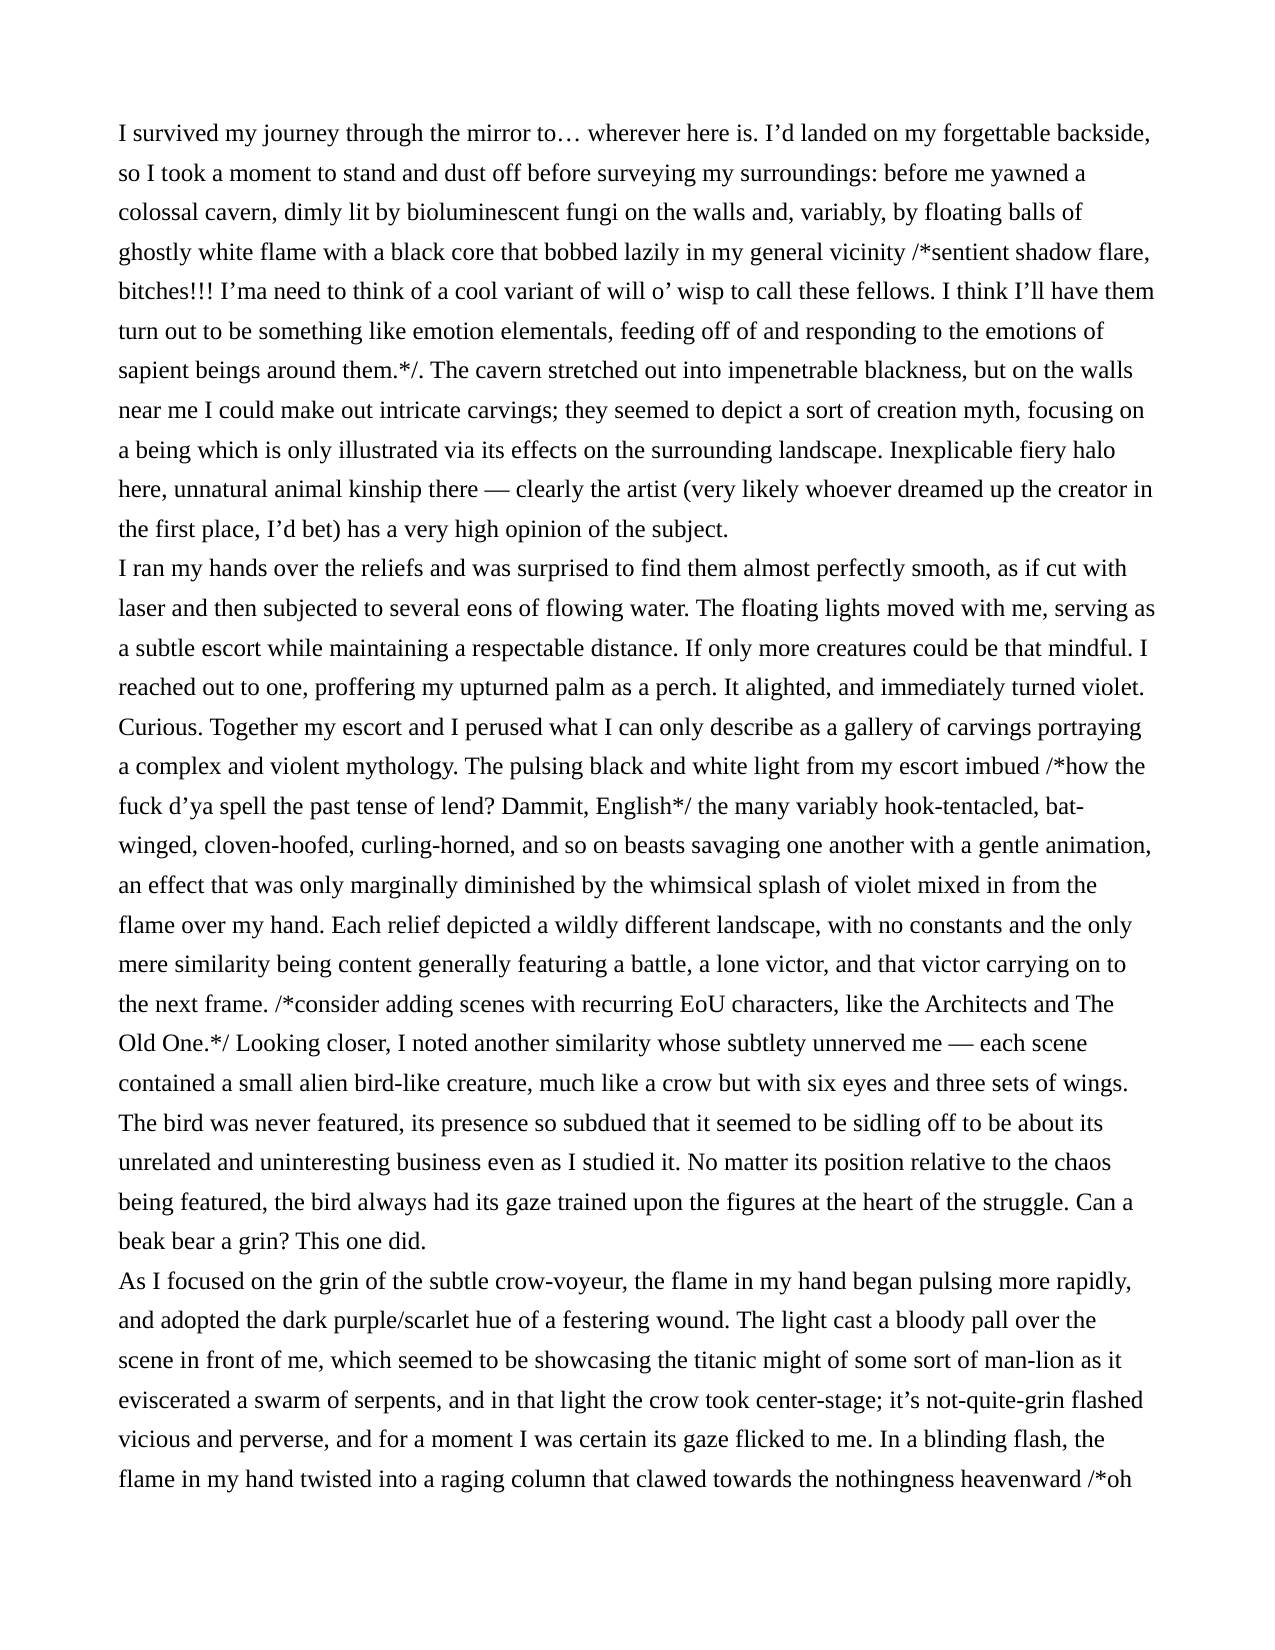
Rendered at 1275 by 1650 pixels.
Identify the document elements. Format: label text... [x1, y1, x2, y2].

text I ran my hands over the reliefs and was surprised to find them almost perfectly smooth, as if cut with laser and then subjected to several eons of flowing water. The floating lights moved with me, serving as a subtle escort while maintaining a respectable distance. If only more creatures could be that mindful. I reached out to one, proffering my upturned palm as a perch. It alighted, and immediately turned violet. Curious. Together my escort and I perused what I can only describe as a gallery of carvings portraying a complex and violent mythology. The pulsing black and white light from my escort imbued /*how the fuck d’ya spell the past tense of lend? Dammit, English*/ the many variably hook-tentacled, bat-winged, cloven-hoofed, curling-horned, and so on beasts savaging one another with a gentle animation, an effect that was only marginally diminished by the whimsical splash of violet mixed in from the flame over my hand. Each relief depicted a wildly different landscape, with no constants and the only mere similarity being content generally featuring a battle, a lone victor, and that victor carrying on to the next frame. /*consider adding scenes with recurring EoU characters, like the Architects and The Old One.*/ Looking closer, I noted another similarity whose subtlety unnerved me — each scene contained a small alien bird-like creature, much like a crow but with six eyes and three sets of wings. The bird was never featured, its presence so subdued that it seemed to be sidling off to be about its unrelated and uninteresting business even as I studied it. No matter its position relative to the chaos being featured, the bird always had its gaze trained upon the figures at the heart of the struggle. Can a beak bear a grin? This one did. [118, 553, 1157, 1255]
text I survived my journey through the mirror to… wherever here is. I’d landed on my forgettable backside, so I took a moment to stand and dust off before surveying my surroundings: before me yawned a colossal cavern, dimly lit by bioluminescent fungi on the walls and, variably, by floating balls of ghostly white flame with a black core that bobbed lazily in my general vicinity /*sentient shadow flare, bitches!!! I’ma need to think of a cool variant of will o’ wisp to call these fellows. I think I’ll have them turn out to be something like emotion elementals, feeding off of and responding to the emotions of sapient beings around them.*/. The cavern stretched out into impenetrable blackness, but on the walls near me I could make out intricate carvings; they seemed to depict a sort of creation myth, focusing on a being which is only illustrated via its effects on the surrounding landscape. Inexplicable fiery halo here, unnatural animal kinship there — clearly the artist (very likely whoever dreamed up the creator in the first place, I’d bet) has a very high opinion of the subject. [118, 118, 1157, 543]
text As I focused on the grin of the subtle crow-voyeur, the flame in my hand began pulsing more rapidly, and adopted the dark purple/scarlet hue of a festering wound. The light cast a bloody pall over the scene in front of me, which seemed to be showcasing the titanic might of some sort of man-lion as it eviscerated a swarm of serpents, and in that light the crow took center-stage; it’s not-quite-grin flashed vicious and perverse, and for a moment I was certain its gaze flicked to me. In a blinding flash, the flame in my hand twisted into a raging column that clawed towards the nothingness heavenward /*oh [118, 1266, 1157, 1493]
